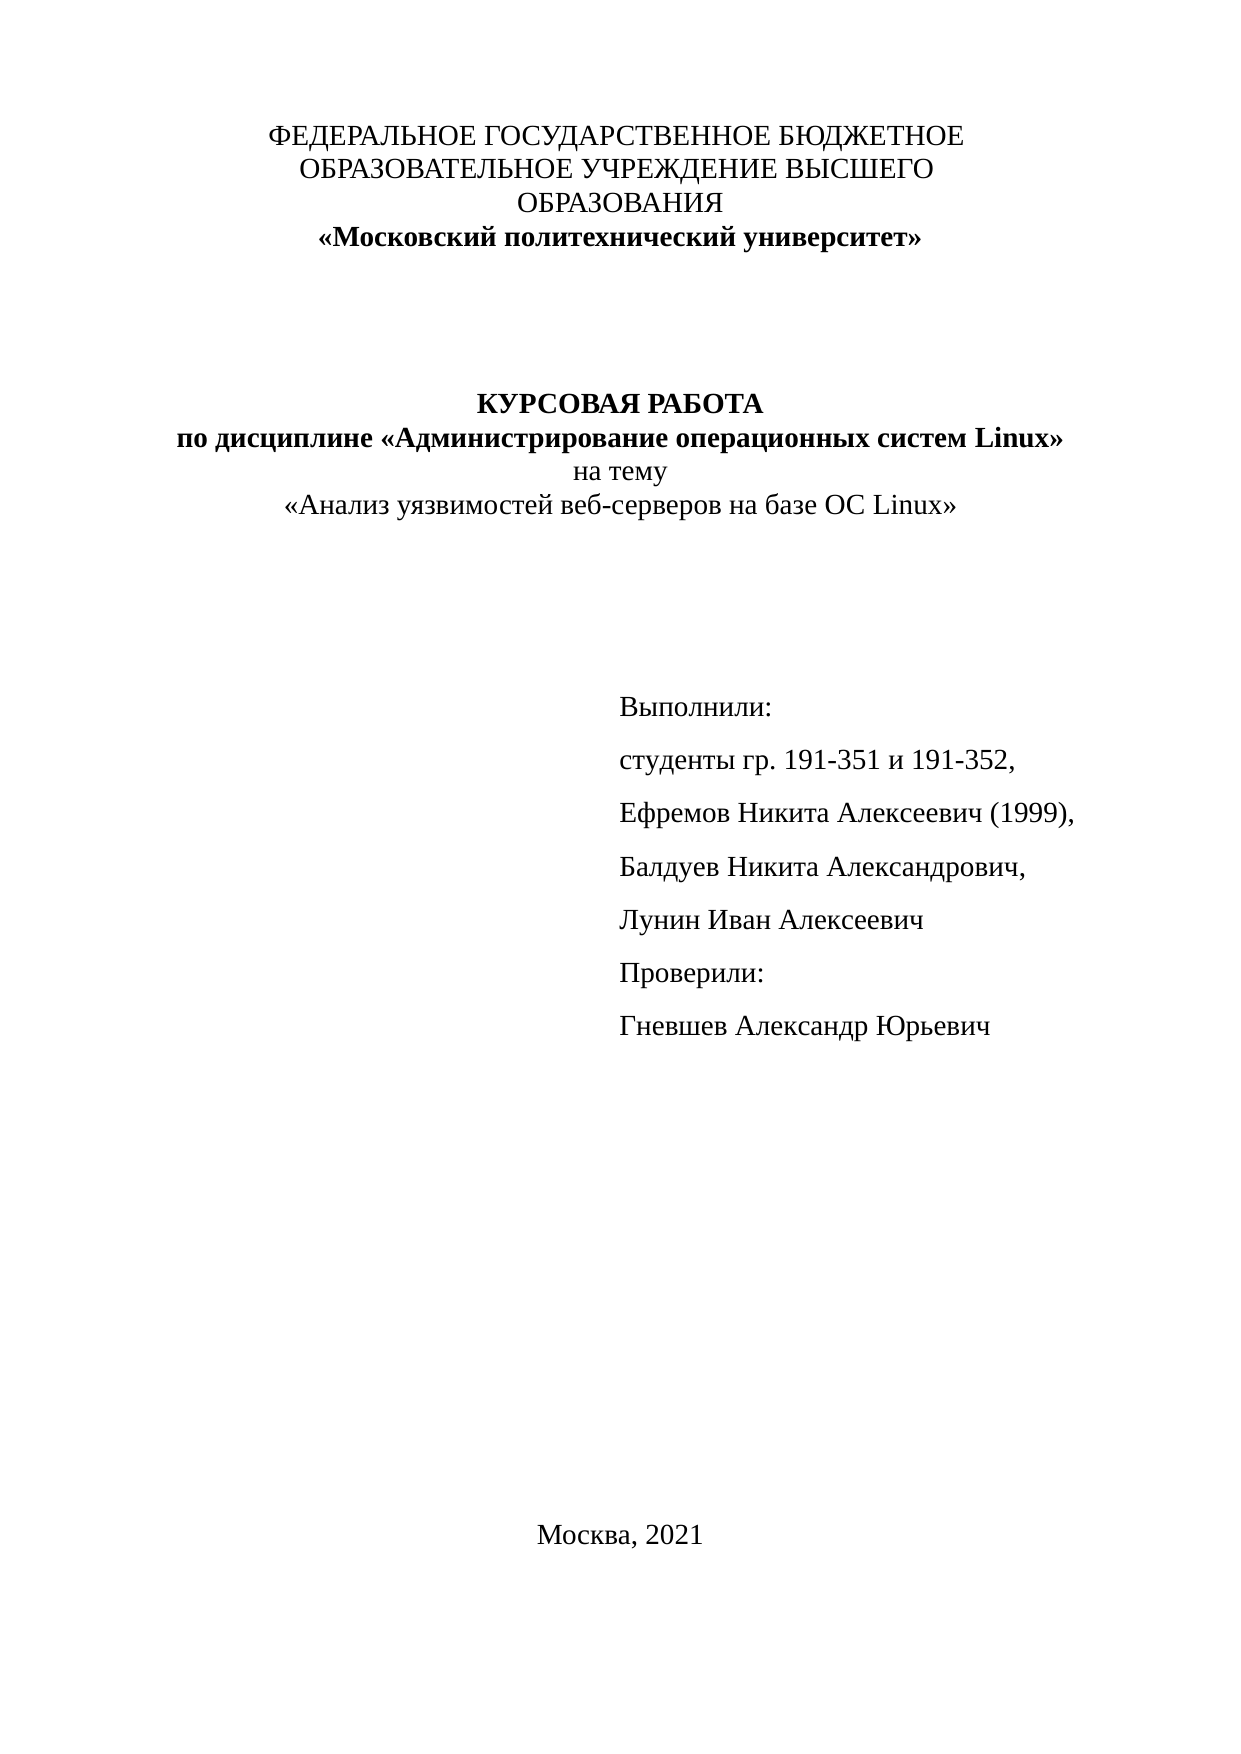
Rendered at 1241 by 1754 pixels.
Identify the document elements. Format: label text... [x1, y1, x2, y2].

table_header Выполнили: [608, 688, 1116, 741]
table_cell Гневшев Александр Юрьевич [608, 1007, 1116, 1060]
table_cell Балдуев Никита Александрович, [608, 848, 1116, 901]
table_cell [608, 1060, 1116, 1113]
text КУРСОВАЯ РАБОТА [118, 386, 1122, 420]
text по дисциплине «Администрирование операционных систем Linux» [118, 420, 1122, 453]
text «Анализ уязвимостей веб-серверов на базе ОС Linux» [118, 487, 1122, 521]
text «Московский политехнический университет» [118, 219, 1122, 252]
text Москва, 2021 [118, 1517, 1122, 1550]
text на тему [118, 453, 1122, 487]
table_cell Проверили: [608, 954, 1116, 1007]
table_cell Ефремов Никита Алексеевич (1999), [608, 795, 1116, 848]
table_cell Лунин Иван Алексеевич [608, 901, 1116, 954]
text ФЕДЕРАЛЬНОЕ ГОСУДАРСТВЕННОЕ БЮДЖЕТНОЕ ОБРАЗОВАТЕЛЬНОЕ УЧРЕЖДЕНИЕ ВЫСШЕГО ОБРАЗОВАНИЯ [118, 118, 1122, 219]
table_cell студенты гр. 191-351 и 191-352, [608, 741, 1116, 794]
